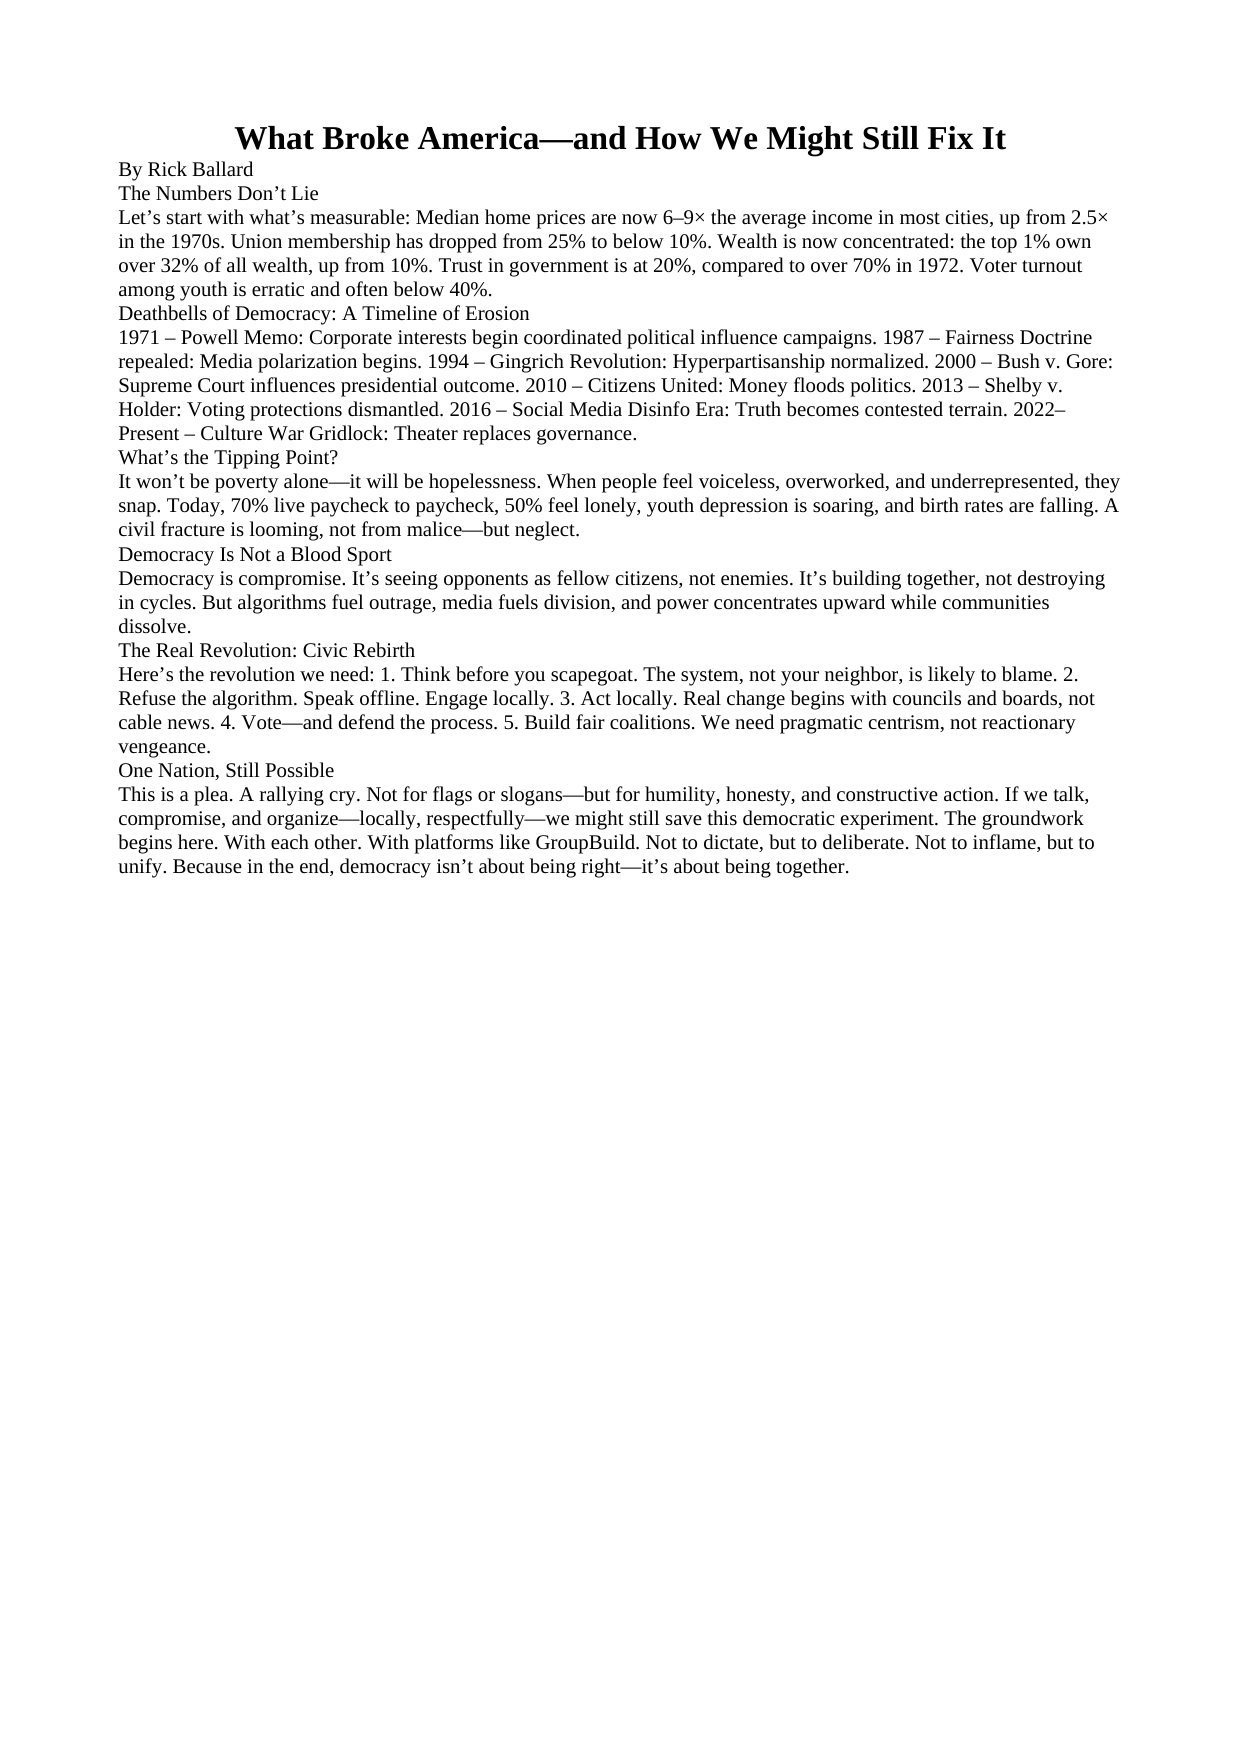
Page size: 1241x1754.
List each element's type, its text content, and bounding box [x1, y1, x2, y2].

text Democracy is compromise. It’s seeing opponents as fellow citizens, not enemies. It’s building together, not destroying in cycles. But algorithms fuel outrage, media fuels division, and power concentrates upward while communities dissolve. [118, 566, 1122, 638]
text This is a plea. A rallying cry. Not for flags or slogans—but for humility, honesty, and constructive action. If we talk, compromise, and organize—locally, respectfully—we might still save this democratic experiment. The groundwork begins here. With each other. With platforms like GroupBuild. Not to dictate, but to deliberate. Not to inflame, but to unify. Because in the end, democracy isn’t about being right—it’s about being together. [118, 782, 1122, 878]
subtitle One Nation, Still Possible [118, 758, 1122, 782]
subtitle Democracy Is Not a Blood Sport [118, 541, 1122, 566]
text It won’t be poverty alone—it will be hopelessness. When people feel voiceless, overworked, and underrepresented, they snap. Today, 70% live paycheck to paycheck, 50% feel lonely, youth depression is soaring, and birth rates are falling. A civil fracture is looming, not from malice—but neglect. [118, 469, 1122, 541]
subtitle Deathbells of Democracy: A Timeline of Erosion [118, 301, 1122, 325]
text Here’s the revolution we need: 1. Think before you scapegoat. The system, not your neighbor, is likely to blame. 2. Refuse the algorithm. Speak offline. Engage locally. 3. Act locally. Real change begins with councils and boards, not cable news. 4. Vote—and defend the process. 5. Build fair coalitions. We need pragmatic centrism, not reactionary vengeance. [118, 662, 1122, 758]
title What Broke America—and How We Might Still Fix It [118, 118, 1122, 156]
text Let’s start with what’s measurable: Median home prices are now 6–9× the average income in most cities, up from 2.5× in the 1970s. Union membership has dropped from 25% to below 10%. Wealth is now concentrated: the top 1% own over 32% of all wealth, up from 10%. Trust in government is at 20%, compared to over 70% in 1972. Voter turnout among youth is erratic and often below 40%. [118, 204, 1122, 301]
subtitle The Numbers Don’t Lie [118, 181, 1122, 204]
subtitle What’s the Tipping Point? [118, 445, 1122, 469]
text 1971 – Powell Memo: Corporate interests begin coordinated political influence campaigns. 1987 – Fairness Doctrine repealed: Media polarization begins. 1994 – Gingrich Revolution: Hyperpartisanship normalized. 2000 – Bush v. Gore: Supreme Court influences presidential outcome. 2010 – Citizens United: Money floods politics. 2013 – Shelby v. Holder: Voting protections dismantled. 2016 – Social Media Disinfo Era: Truth becomes contested terrain. 2022–Present – Culture War Gridlock: Theater replaces governance. [118, 325, 1122, 445]
subtitle The Real Revolution: Civic Rebirth [118, 638, 1122, 662]
text By Rick Ballard [118, 156, 1122, 181]
